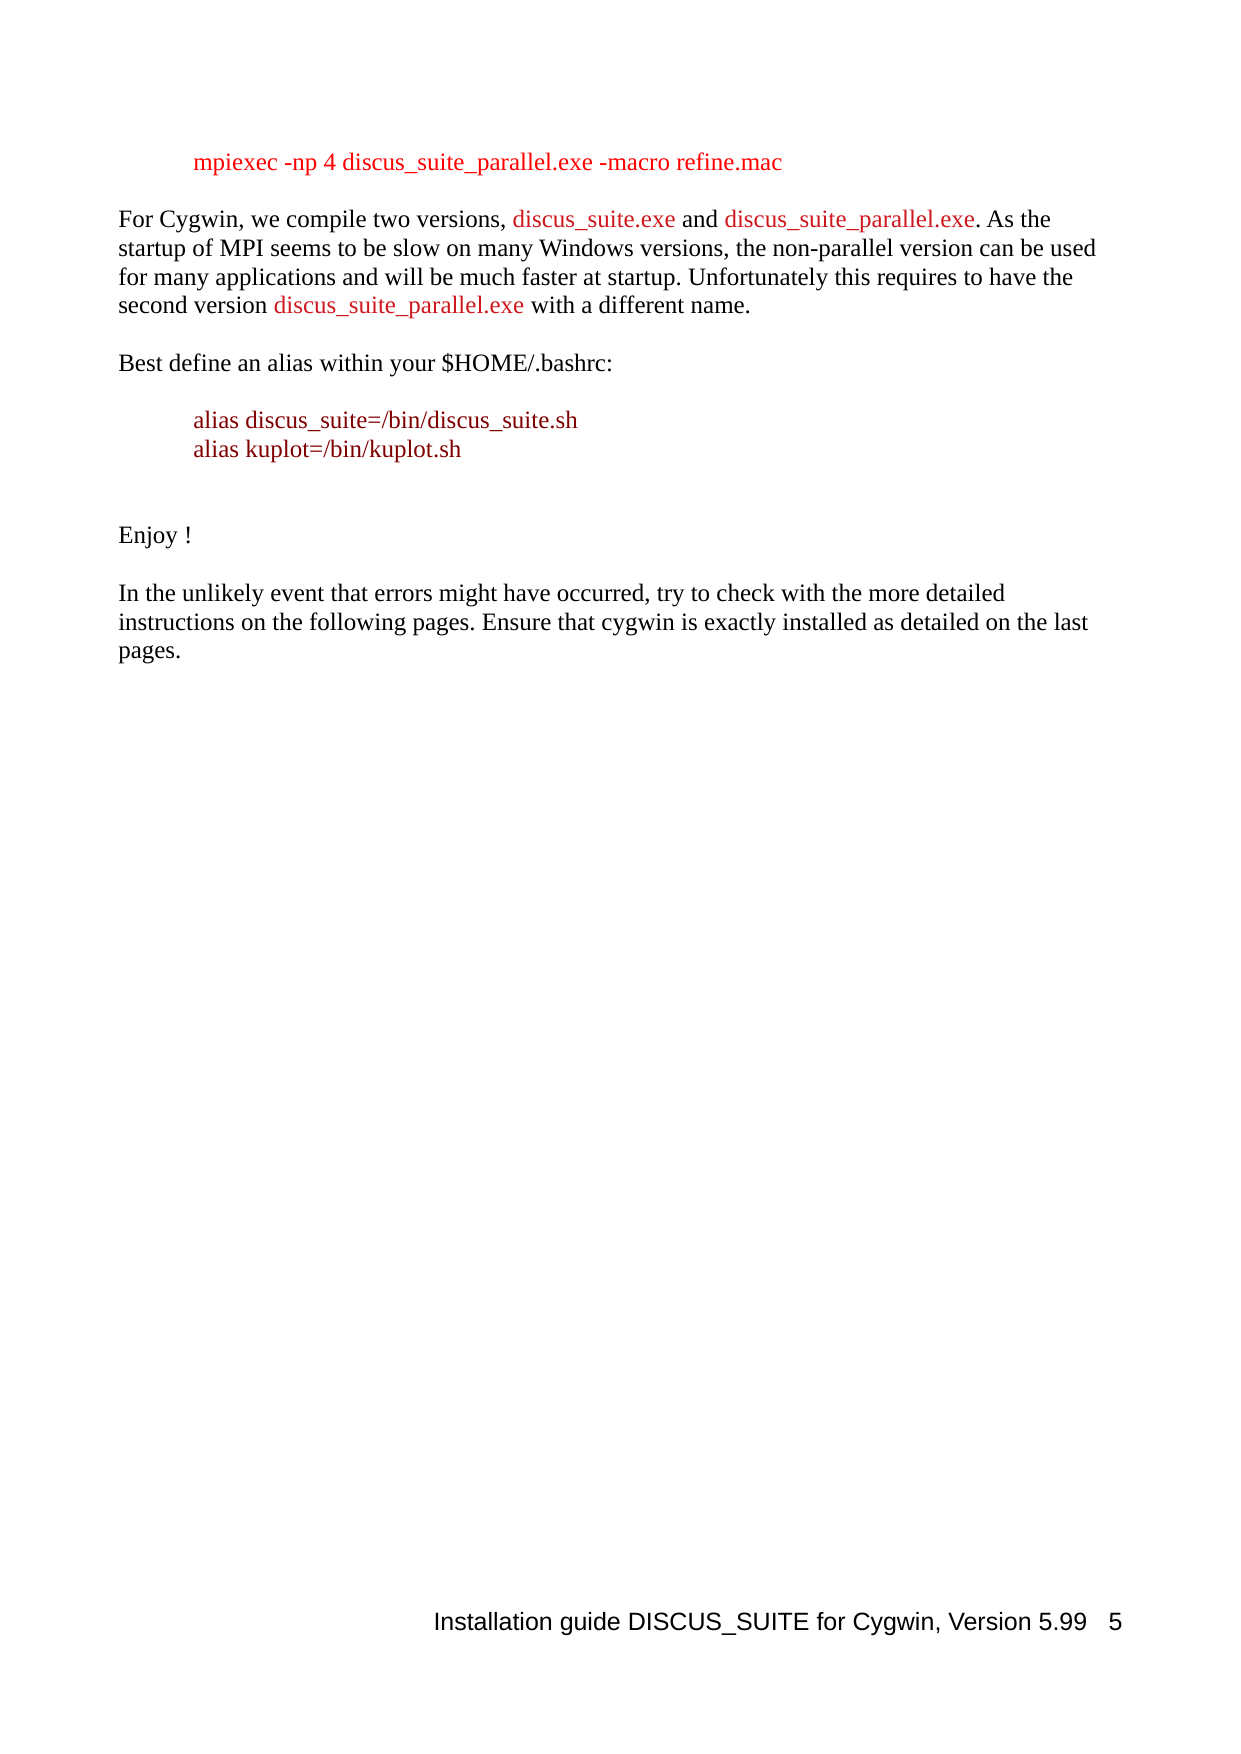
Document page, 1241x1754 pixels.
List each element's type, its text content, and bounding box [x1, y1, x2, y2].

text For Cygwin, we compile two versions, discus_suite.exe and discus_suite_parallel.exe. As the startup of MPI seems to be slow on many Windows versions, the non-parallel version can be used for many applications and will be much faster at startup. Unfortunately this requires to have the second version discus_suite_parallel.exe with a different name. [118, 204, 1122, 319]
text Best define an alias within your $HOME/.bashrc: [118, 348, 1122, 377]
text mpiexec -np 4 discus_suite_parallel.exe -macro refine.mac [118, 147, 1122, 176]
text In the unlikely event that errors might have occurred, try to check with the more detailed instructions on the following pages. Ensure that cygwin is exactly installed as detailed on the last pages. [118, 578, 1122, 664]
text Enjoy ! [118, 521, 1122, 549]
text alias discus_suite=/bin/discus_suite.sh [118, 406, 1122, 434]
text alias kuplot=/bin/kuplot.sh [118, 434, 1122, 463]
